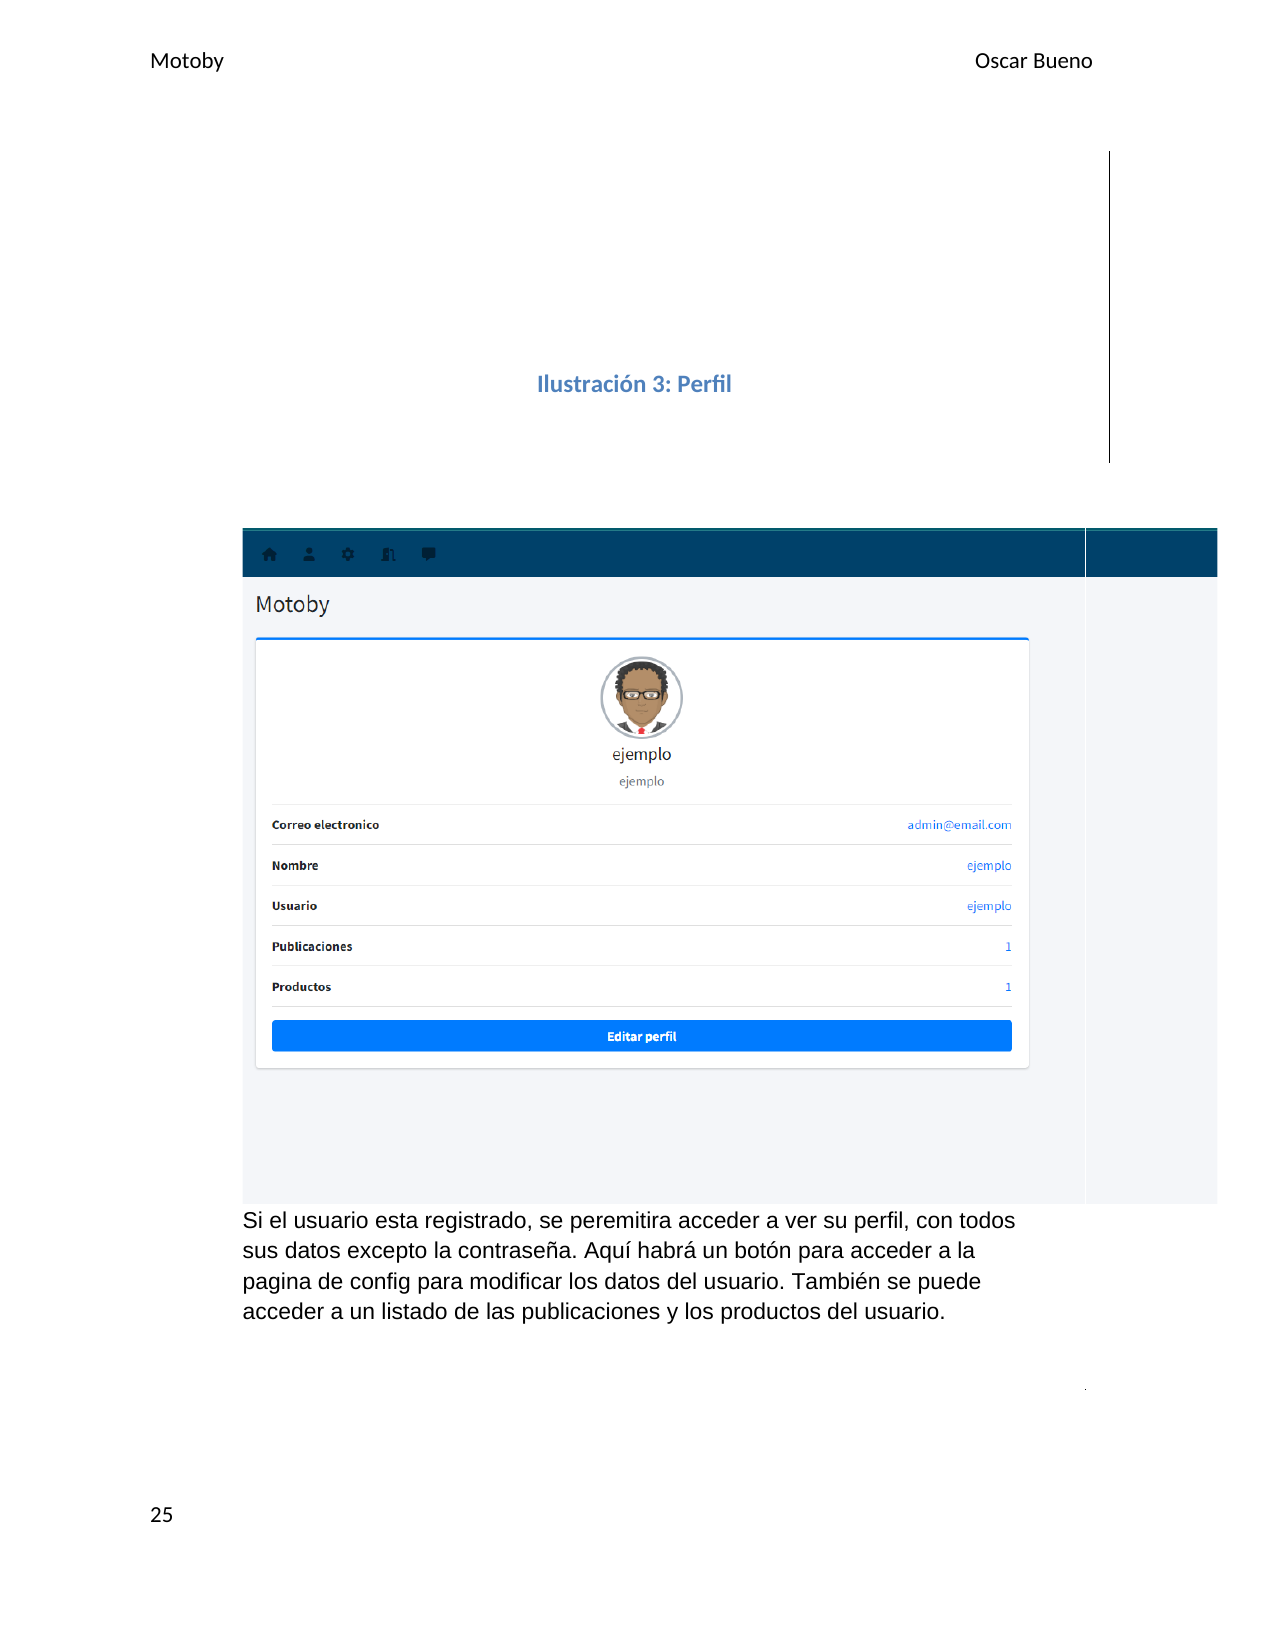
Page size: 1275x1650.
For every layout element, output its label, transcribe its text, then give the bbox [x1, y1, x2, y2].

text Si el usuario esta registrado, se peremitira acceder a ver su perfil, con todos sus datos excepto la contraseña. Aquí habrá un botón para acceder a la pagina de config para modificar los datos del usuario. También se puede acceder a un listado de las publicaciones y los productos del usuario. [178, 1142, 1085, 1389]
text Ilustración 3: Perfil [167, 303, 1108, 463]
